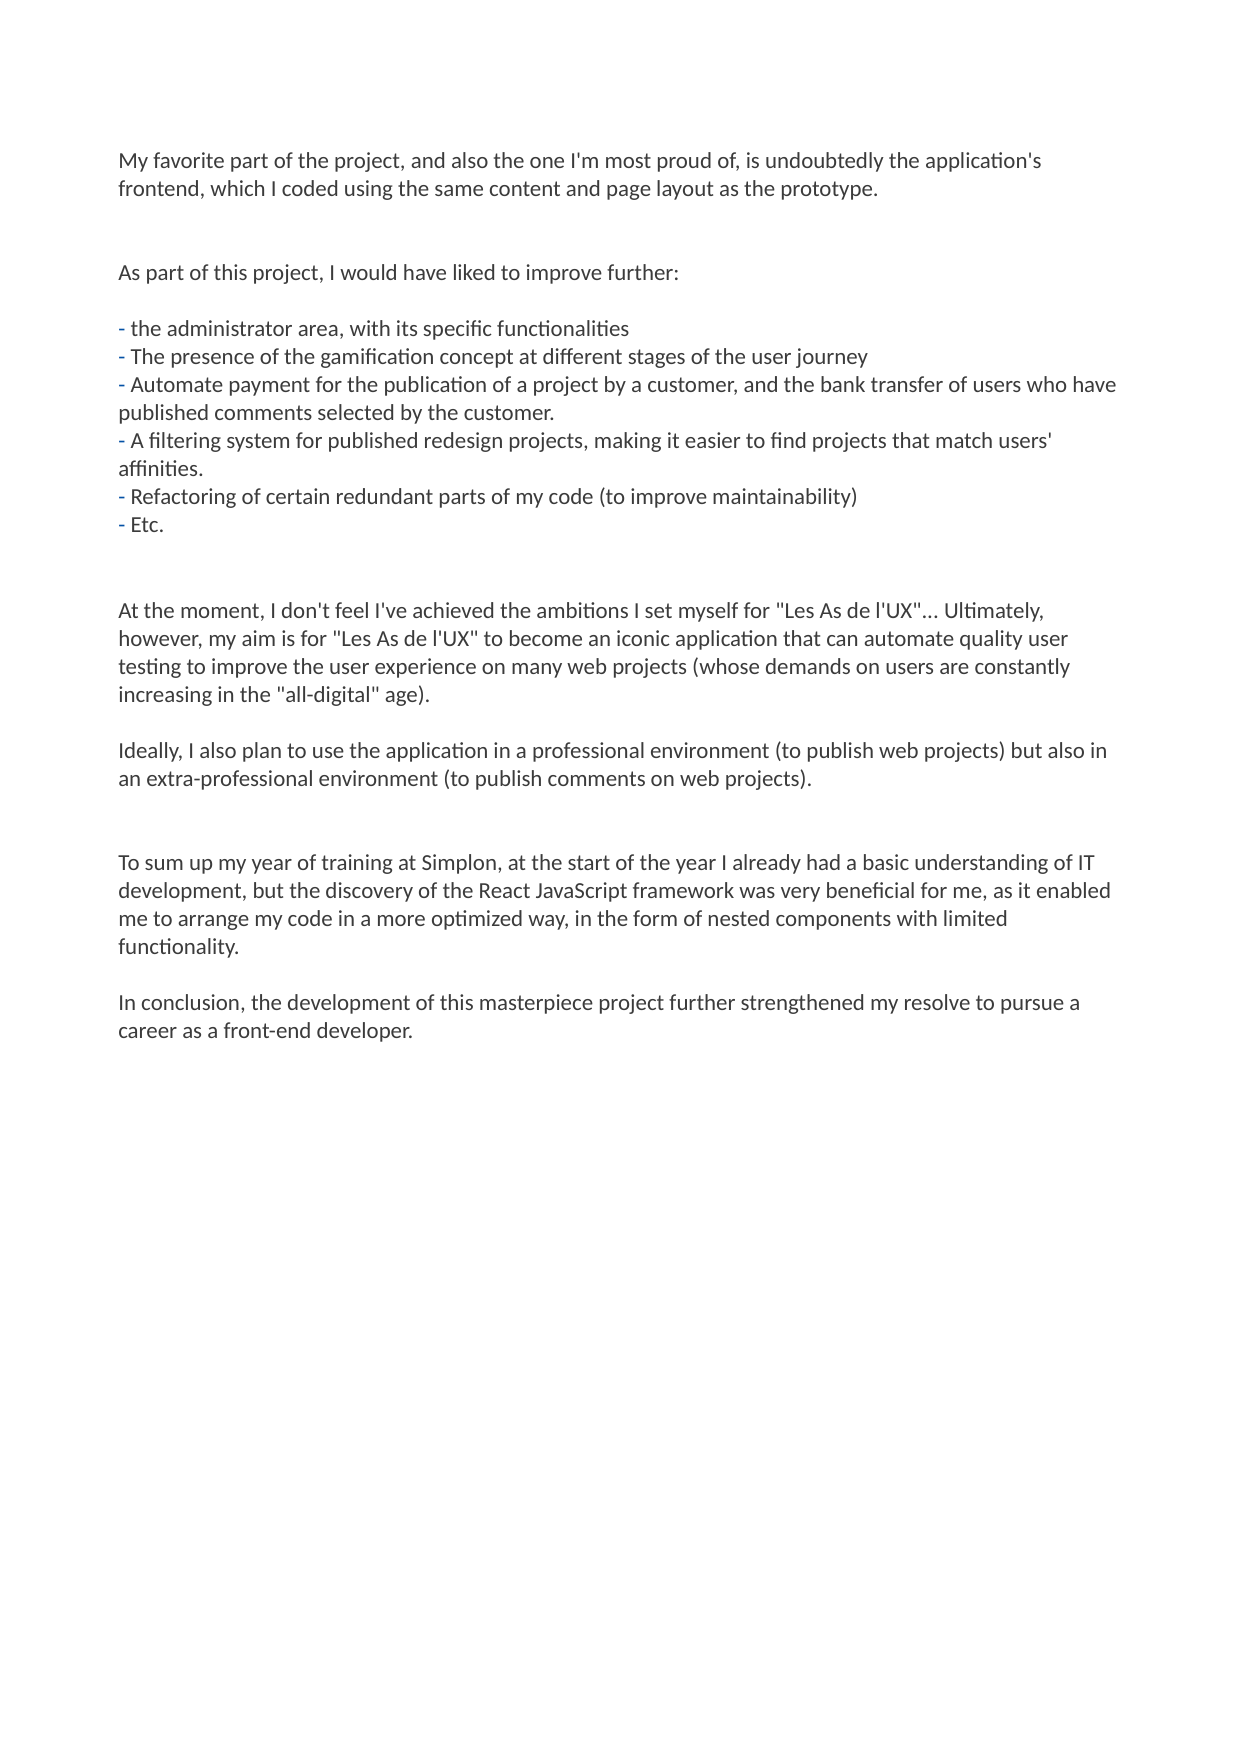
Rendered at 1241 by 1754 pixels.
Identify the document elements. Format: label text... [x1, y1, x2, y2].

text Ideally, I also plan to use the application in a professional environment (to publish web projects) but also in an extra-professional environment (to publish comments on web projects). [118, 736, 1122, 792]
text - Etc. [118, 510, 1122, 538]
text - the administrator area, with its specific functionalities [118, 314, 1122, 342]
text At the moment, I don't feel I've achieved the ambitions I set myself for "Les As de l'UX"... Ultimately, however, my aim is for "Les As de l'UX" to become an iconic application that can automate quality user testing to improve the user experience on many web projects (whose demands on users are constantly increasing in the "all-digital" age). [118, 596, 1122, 708]
text In conclusion, the development of this masterpiece project further strengthened my resolve to pursue a career as a front-end developer. [118, 988, 1122, 1044]
text As part of this project, I would have liked to improve further: [118, 258, 1122, 286]
text My favorite part of the project, and also the one I'm most proud of, is undoubtedly the application's frontend, which I coded using the same content and page layout as the prototype. [118, 146, 1122, 202]
text - The presence of the gamification concept at different stages of the user journey [118, 342, 1122, 370]
text - Automate payment for the publication of a project by a customer, and the bank transfer of users who have published comments selected by the customer. [118, 370, 1122, 426]
text - Refactoring of certain redundant parts of my code (to improve maintainability) [118, 482, 1122, 510]
text - A filtering system for published redesign projects, making it easier to find projects that match users' affinities. [118, 426, 1122, 482]
text To sum up my year of training at Simplon, at the start of the year I already had a basic understanding of IT development, but the discovery of the React JavaScript framework was very beneficial for me, as it enabled me to arrange my code in a more optimized way, in the form of nested components with limited functionality. [118, 848, 1122, 960]
